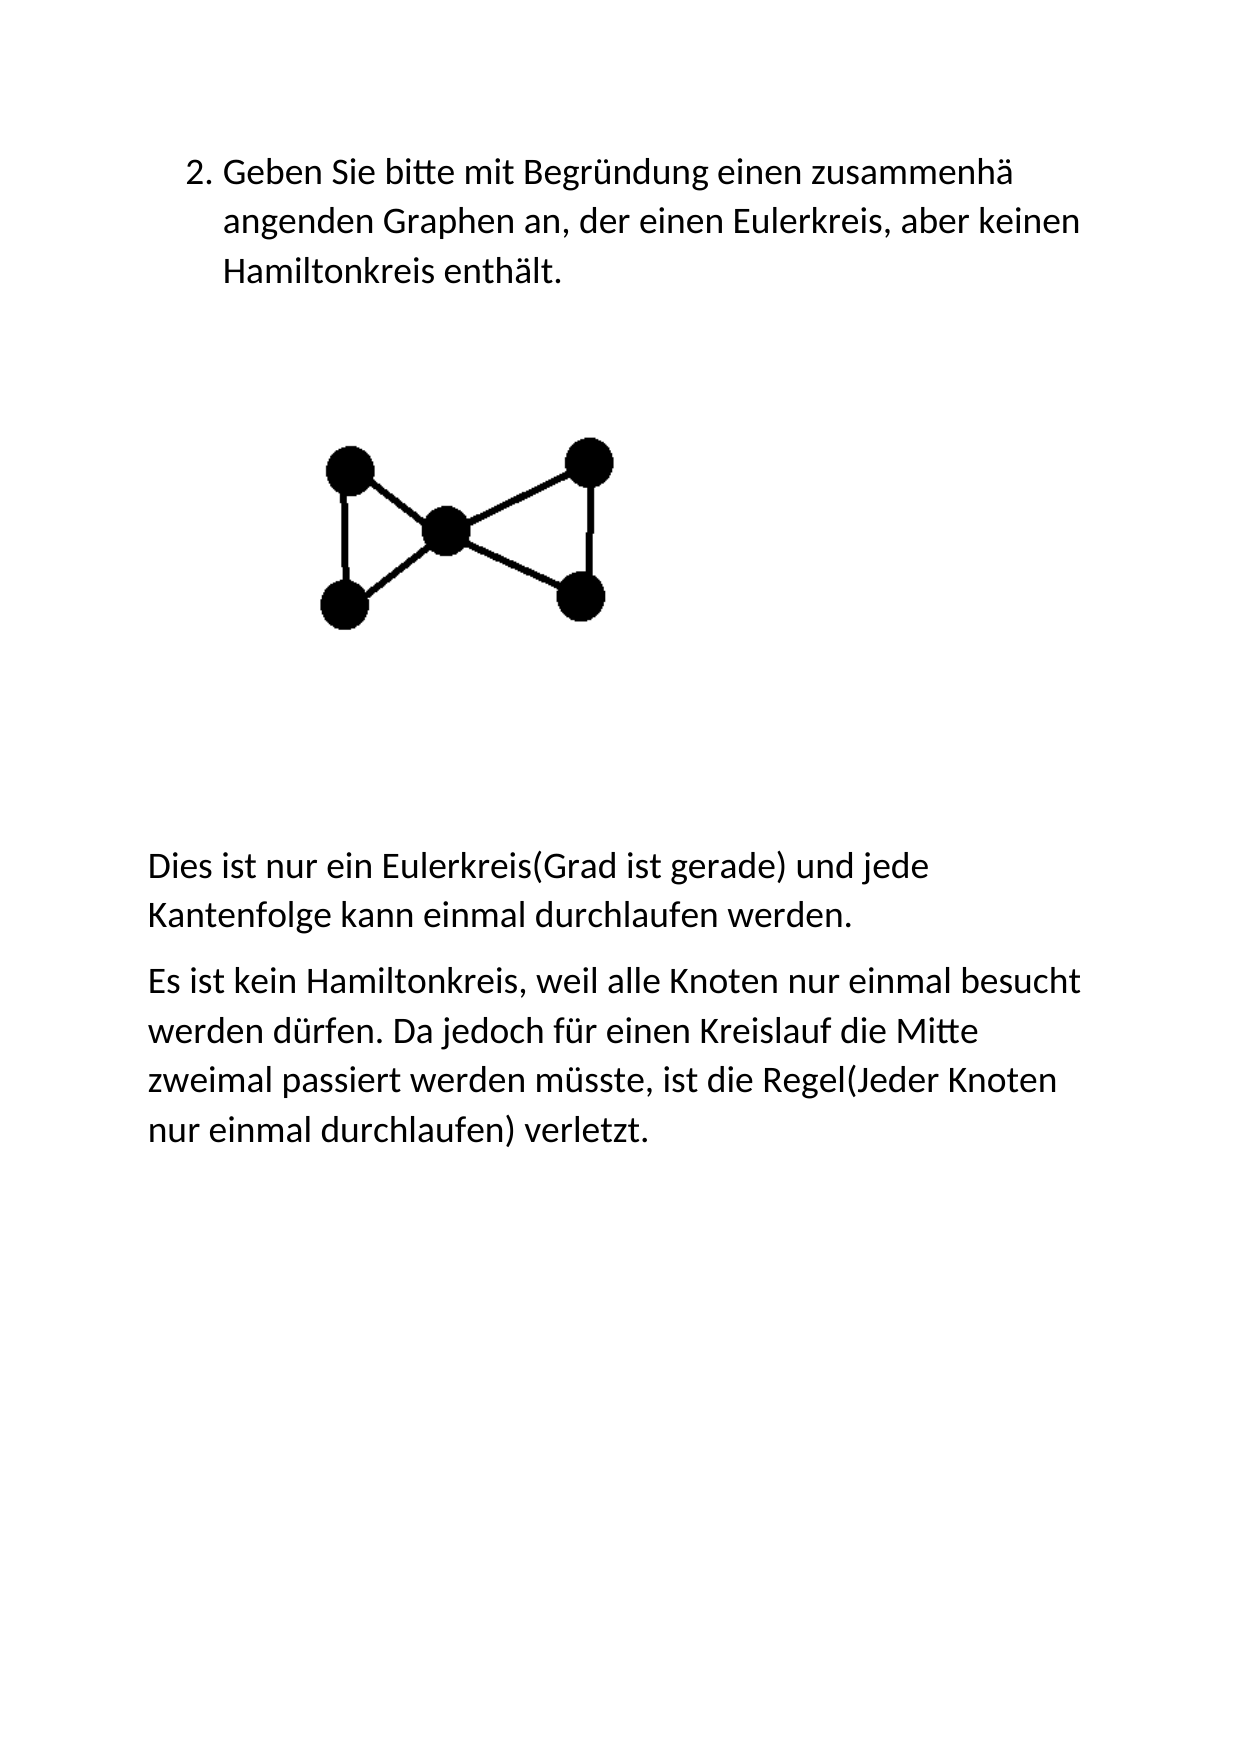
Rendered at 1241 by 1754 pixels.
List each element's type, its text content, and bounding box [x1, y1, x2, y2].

text Dies ist nur ein Eulerkreis(Grad ist gerade) und jede Kantenfolge kann einmal durchlaufen werden. [148, 850, 1093, 937]
picture [147, 378, 1093, 850]
list Geben Sie bitte mit Begründung einen zusammenhä angenden Graphen an, der einen Eulerkreis, aber keinen Hamiltonkreis enthält. [185, 148, 1093, 292]
text Es ist kein Hamiltonkreis, weil alle Knoten nur einmal besucht werden dürfen. Da jedoch für einen Kreislauf die Mitte zweimal passiert werden müsste, ist die Regel(Jeder Knoten nur einmal durchlaufen) verletzt. [148, 957, 1093, 1152]
